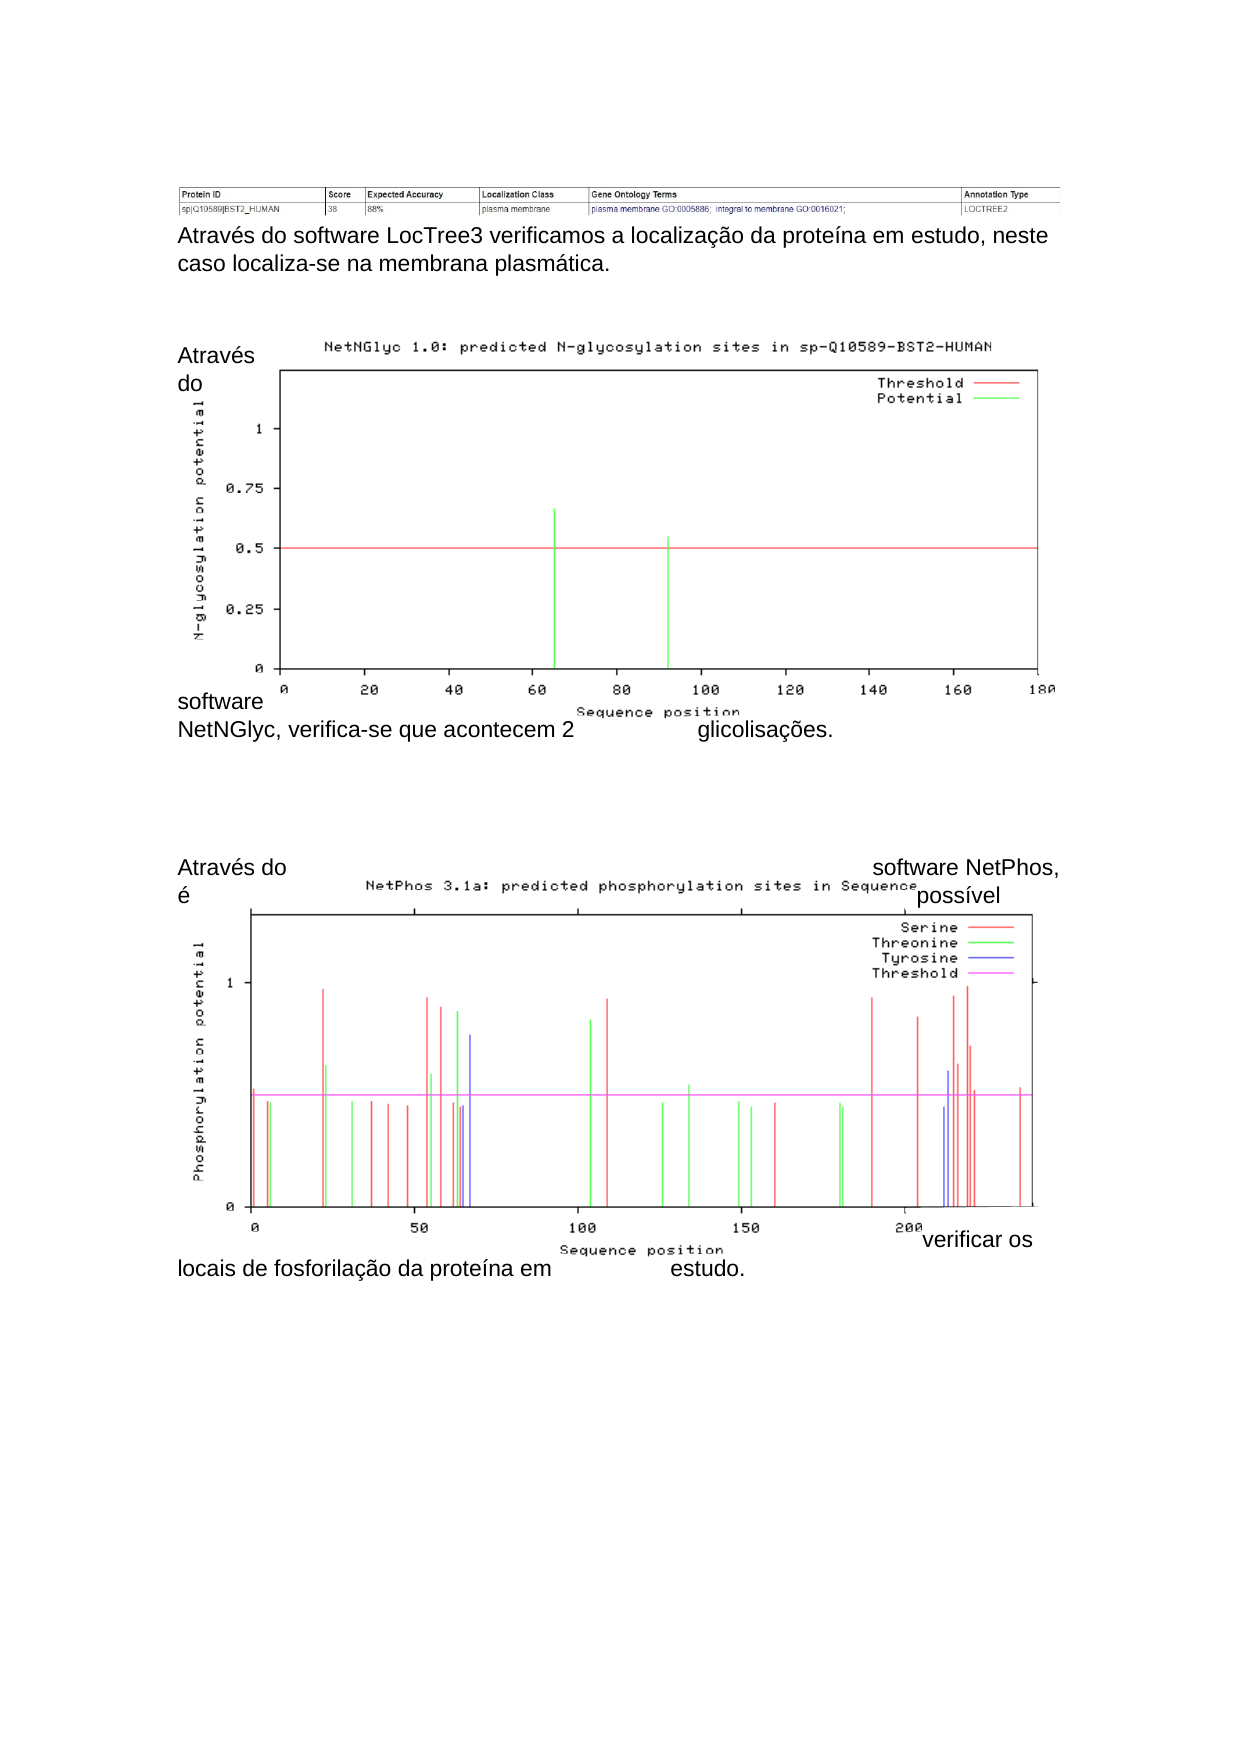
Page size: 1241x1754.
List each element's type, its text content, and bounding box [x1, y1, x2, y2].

text Através do software NetPhos, é possível verificar os locais de fosforilação da proteína em estudo. [177, 854, 1063, 1281]
text Através do software NetNGlyc, verifica-se que acontecem 2 glicolisações. [177, 342, 1063, 742]
text Através do software LocTree3 verificamos a localização da proteína em estudo, neste caso localiza-se na membrana plasmática. [177, 194, 1063, 277]
